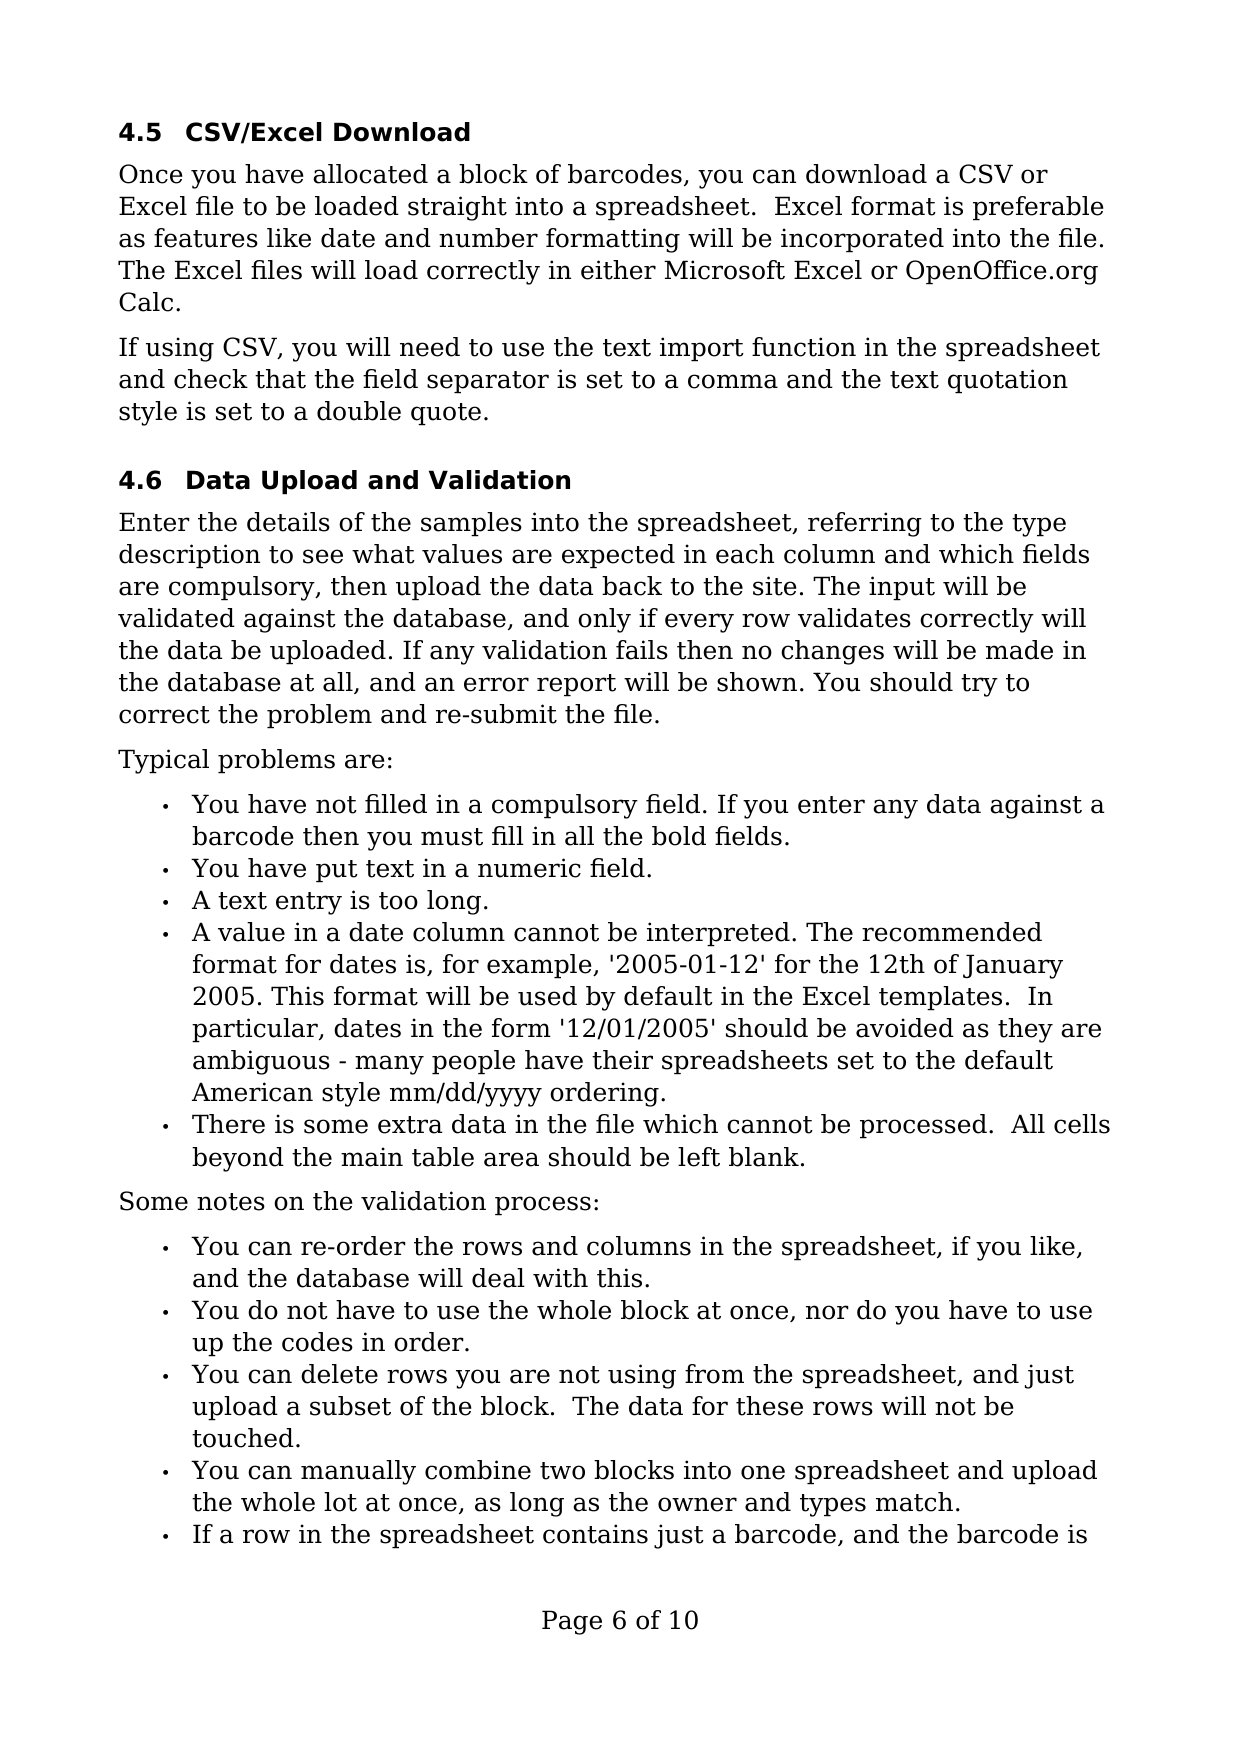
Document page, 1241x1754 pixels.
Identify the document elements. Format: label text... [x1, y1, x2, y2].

list You have put text in a numeric field. [162, 854, 1122, 883]
list If a row in the spreadsheet contains just a barcode, and the barcode is [162, 1521, 1122, 1550]
list There is some extra data in the file which cannot be processed. All cells beyond the main table area should be left blank. [162, 1111, 1122, 1172]
text Typical problems are: [118, 745, 1122, 774]
list You do not have to use the whole block at once, nor do you have to use up the codes in order. [162, 1296, 1122, 1357]
text If using CSV, you will need to use the text import function in the spreadsheet and check that the field separator is set to a comma and the text quotation style is set to a double quote. [118, 333, 1122, 426]
text Once you have allocated a block of barcodes, you can download a CSV or Excel file to be loaded straight into a spreadsheet. Excel format is preferable as features like date and number formatting will be incorporated into the file. The Excel files will load correctly in either Microsoft Excel or OpenOffice.org Calc. [118, 160, 1122, 317]
list You can re-order the rows and columns in the spreadsheet, if you like, and the database will deal with this. [162, 1232, 1122, 1293]
list A value in a date column cannot be interpreted. The recommended format for dates is, for example, '2005-01-12' for the 12th of January 2005. This format will be used by default in the Excel templates. In particular, dates in the form '12/01/2005' should be avoided as they are ambiguous - many people have their spreadsheets set to the default American style mm/dd/yyyy ordering. [162, 918, 1122, 1108]
subtitle Data Upload and Validation [118, 466, 1122, 496]
text Enter the details of the samples into the spreadsheet, referring to the type description to see what values are expected in each column and which fields are compulsory, then upload the data back to the site. The input will be validated against the database, and only if every row validates correctly will the data be uploaded. If any validation fails then no changes will be made in the database at all, and an error report will be shown. You should try to correct the problem and re-submit the file. [118, 508, 1122, 730]
list You can manually combine two blocks into one spreadsheet and upload the whole lot at once, as long as the owner and types match. [162, 1456, 1122, 1518]
list A text entry is too long. [162, 886, 1122, 915]
subtitle CSV/Excel Download [118, 118, 1122, 147]
list You can delete rows you are not using from the spreadsheet, and just upload a subset of the block. The data for these rows will not be touched. [162, 1360, 1122, 1453]
text Some notes on the validation process: [118, 1187, 1122, 1216]
list You have not filled in a compulsory field. If you enter any data against a barcode then you must fill in all the bold fields. [162, 790, 1122, 851]
